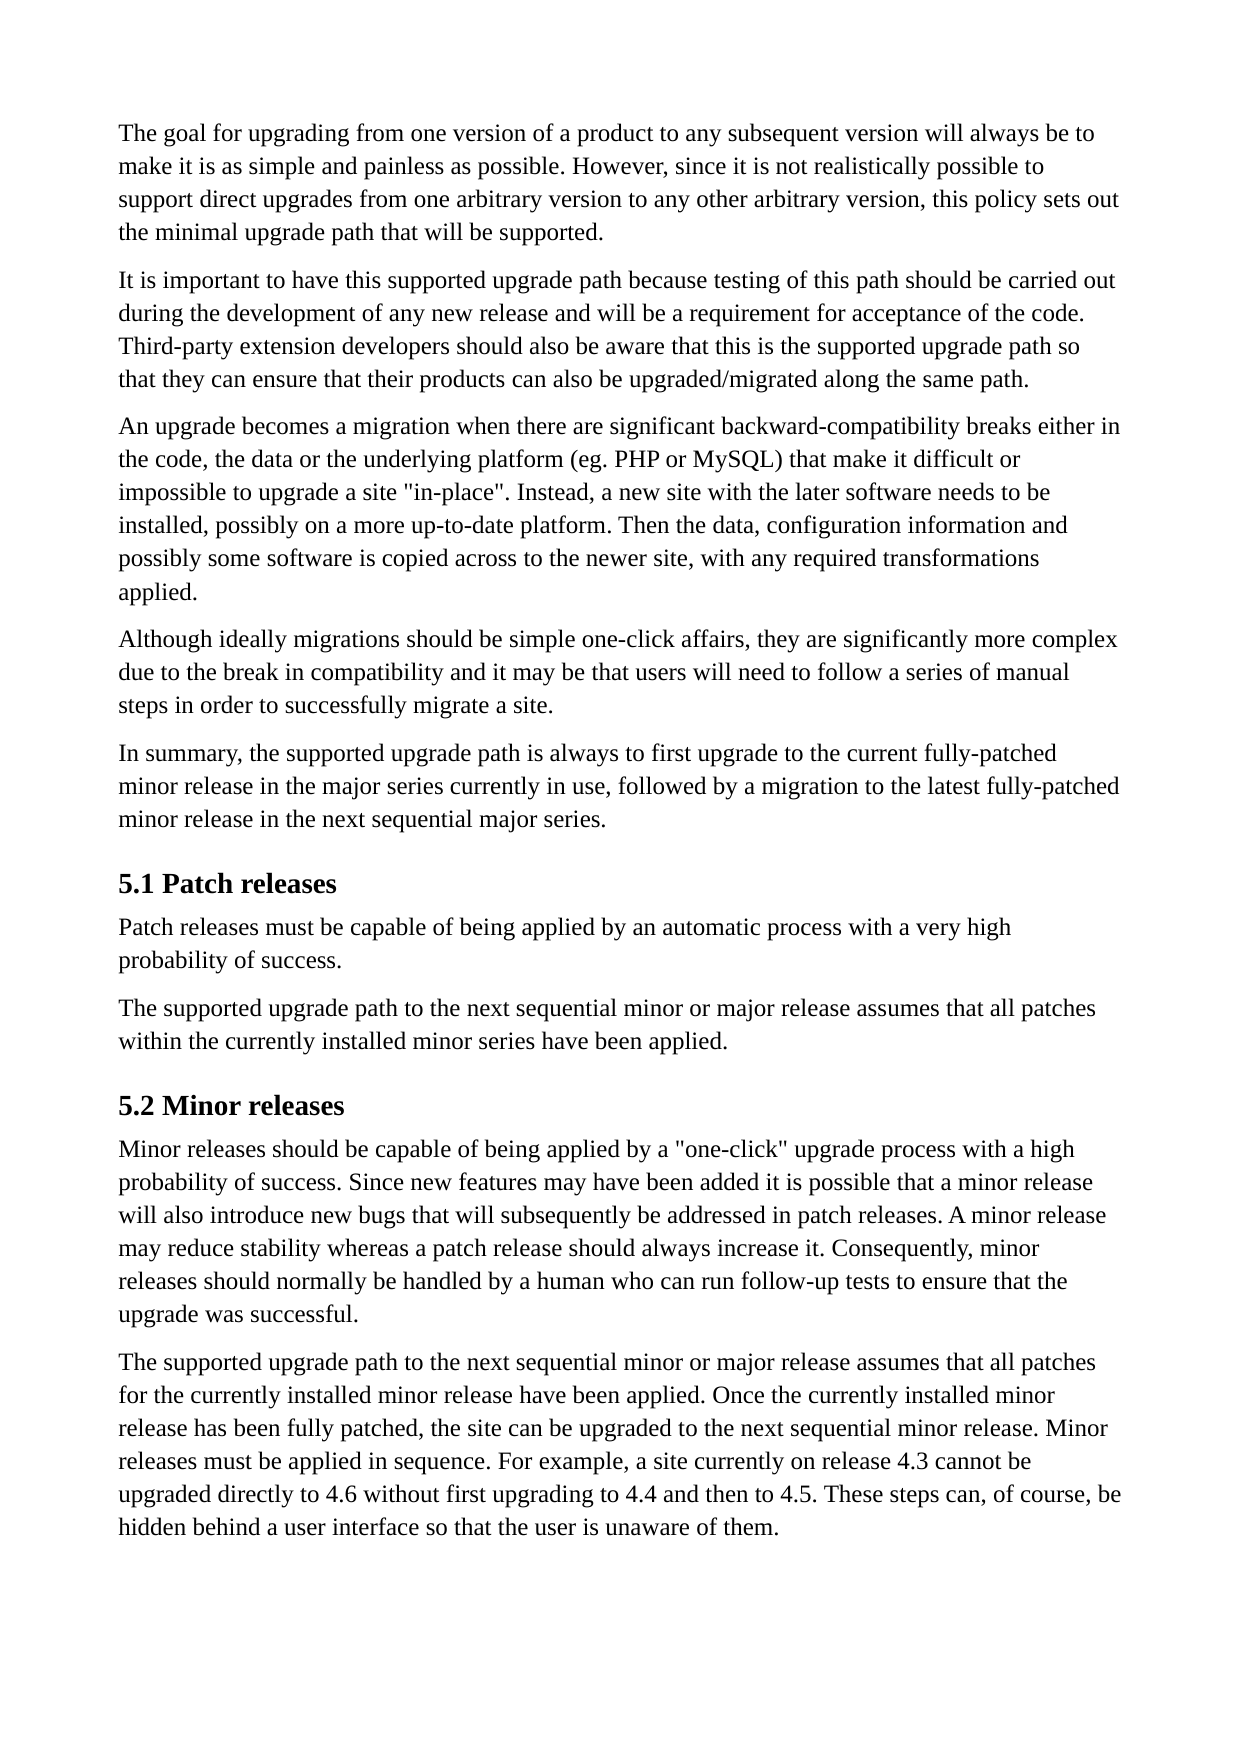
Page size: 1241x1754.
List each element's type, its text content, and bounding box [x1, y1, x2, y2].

subtitle 5.1 Patch releases [118, 866, 1122, 899]
text Minor releases should be capable of being applied by a "one-click" upgrade process with a high probability of success. Since new features may have been added it is possible that a minor release will also introduce new bugs that will subsequently be addressed in patch releases. A minor release may reduce stability whereas a patch release should always increase it. Consequently, minor releases should normally be handled by a human who can run follow-up tests to ensure that the upgrade was successful. [118, 1134, 1122, 1328]
subtitle 5.2 Minor releases [118, 1088, 1122, 1121]
text The supported upgrade path to the next sequential minor or major release assumes that all patches for the currently installed minor release have been applied. Once the currently installed minor release has been fully patched, the site can be upgraded to the next sequential minor release. Minor releases must be applied in sequence. For example, a site currently on release 4.3 cannot be upgraded directly to 4.6 without first upgrading to 4.4 and then to 4.5. These steps can, of course, be hidden behind a user interface so that the user is unaware of them. [118, 1347, 1122, 1541]
text Patch releases must be capable of being applied by an automatic process with a very high probability of success. [118, 912, 1122, 974]
text The goal for upgrading from one version of a product to any subsequent version will always be to make it is as simple and painless as possible. However, since it is not realistically possible to support direct upgrades from one arbitrary version to any other arbitrary version, this policy sets out the minimal upgrade path that will be supported. [118, 118, 1122, 246]
text It is important to have this supported upgrade path because testing of this path should be carried out during the development of any new release and will be a requirement for acceptance of the code. Third-party extension developers should also be aware that this is the supported upgrade path so that they can ensure that their products can also be upgraded/migrated along the same path. [118, 265, 1122, 393]
text Although ideally migrations should be simple one-click affairs, they are significantly more complex due to the break in compatibility and it may be that users will need to follow a series of manual steps in order to successfully migrate a site. [118, 624, 1122, 719]
text In summary, the supported upgrade path is always to first upgrade to the current fully-patched minor release in the major series currently in use, followed by a migration to the latest fully-patched minor release in the next sequential major series. [118, 738, 1122, 833]
text The supported upgrade path to the next sequential minor or major release assumes that all patches within the currently installed minor series have been applied. [118, 993, 1122, 1054]
text An upgrade becomes a migration when there are significant backward-compatibility breaks either in the code, the data or the underlying platform (eg. PHP or MySQL) that make it difficult or impossible to upgrade a site "in-place". Instead, a new site with the later software needs to be installed, possibly on a more up-to-date platform. Then the data, configuration information and possibly some software is copied across to the newer site, with any required transformations applied. [118, 411, 1122, 605]
